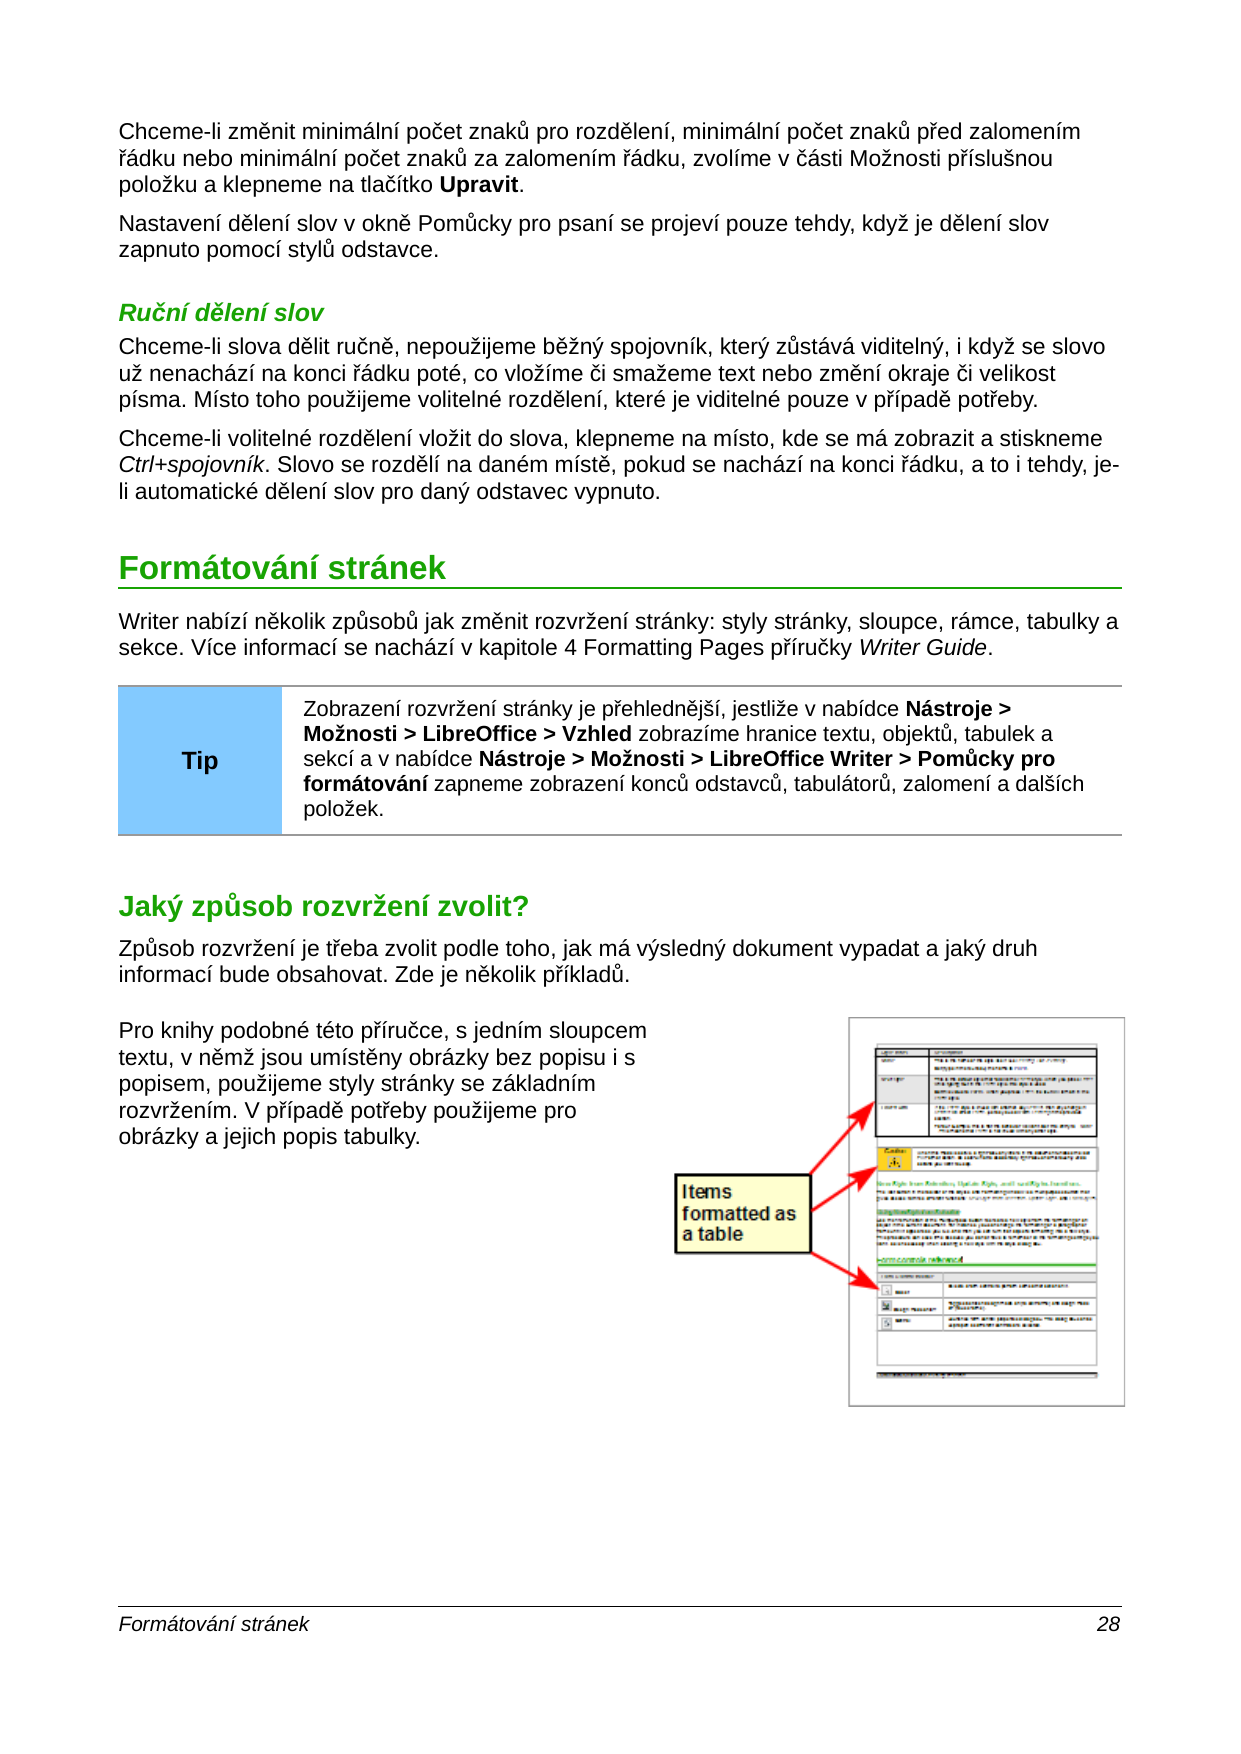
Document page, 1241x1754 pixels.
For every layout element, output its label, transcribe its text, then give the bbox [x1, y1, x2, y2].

table_header [651, 1018, 1125, 1436]
table_header Zobrazení rozvržení stránky je přehlednější, jestliže v nabídce Nástroje > Možnosti > LibreOffice > Vzhled zobrazíme hranice textu, objektů, tabulek a sekcí a v nabídce Nástroje > Možnosti > LibreOffice Writer > Pomůcky pro formátování zapneme zobrazení konců odstavců, tabulátorů, zalomení a dalších položek. [282, 687, 1122, 834]
text Chceme-li slova dělit ručně, nepoužijeme běžný spojovník, který zůstává viditelný, i když se slovo už nenachází na konci řádku poté, co vložíme či smažeme text nebo změní okraje či velikost písma. Místo toho použijeme volitelné rozdělení, které je viditelné pouze v případě potřeby. [118, 333, 1122, 412]
subtitle Ruční dělení slov [118, 298, 1122, 327]
table_header Pro knihy podobné této příručce, s jedním sloupcem textu, v němž jsou umístěny obrázky bez popisu i s popisem, použijeme styly stránky se základním rozvržením. V případě potřeby použijeme pro obrázky a jejich popis tabulky. [118, 1018, 651, 1436]
text Chceme-li volitelné rozdělení vložit do slova, klepneme na místo, kde se má zobrazit a stiskneme Ctrl+spojovník. Slovo se rozdělí na daném místě, pokud se nachází na konci řádku, a to i tehdy, je-li automatické dělení slov pro daný odstavec vypnuto. [118, 425, 1122, 504]
text Chceme-li změnit minimální počet znaků pro rozdělení, minimální počet znaků před zalomením řádku nebo minimální počet znaků za zalomením řádku, zvolíme v části Možnosti příslušnou položku a klepneme na tlačítko Upravit. [118, 118, 1122, 197]
text Způsob rozvržení je třeba zvolit podle toho, jak má výsledný dokument vypadat a jaký druh informací bude obsahovat. Zde je několik příkladů. [118, 934, 1122, 987]
subtitle Jaký způsob rozvržení zvolit? [118, 889, 1122, 922]
subtitle Formátování stránek [118, 548, 1122, 587]
list Writer nabízí několik způsobů jak změnit rozvržení stránky: styly stránky, sloupce, rámce, tabulky a sekce. Více informací se nachází v kapitole 4 Formatting Pages příručky Writer Guide. [118, 608, 1122, 660]
picture [673, 1017, 1126, 1407]
text Nastavení dělení slov v okně Pomůcky pro psaní se projeví pouze tehdy, když je dělení slov zapnuto pomocí stylů odstavce. [118, 210, 1122, 263]
table_header Tip [118, 687, 282, 834]
